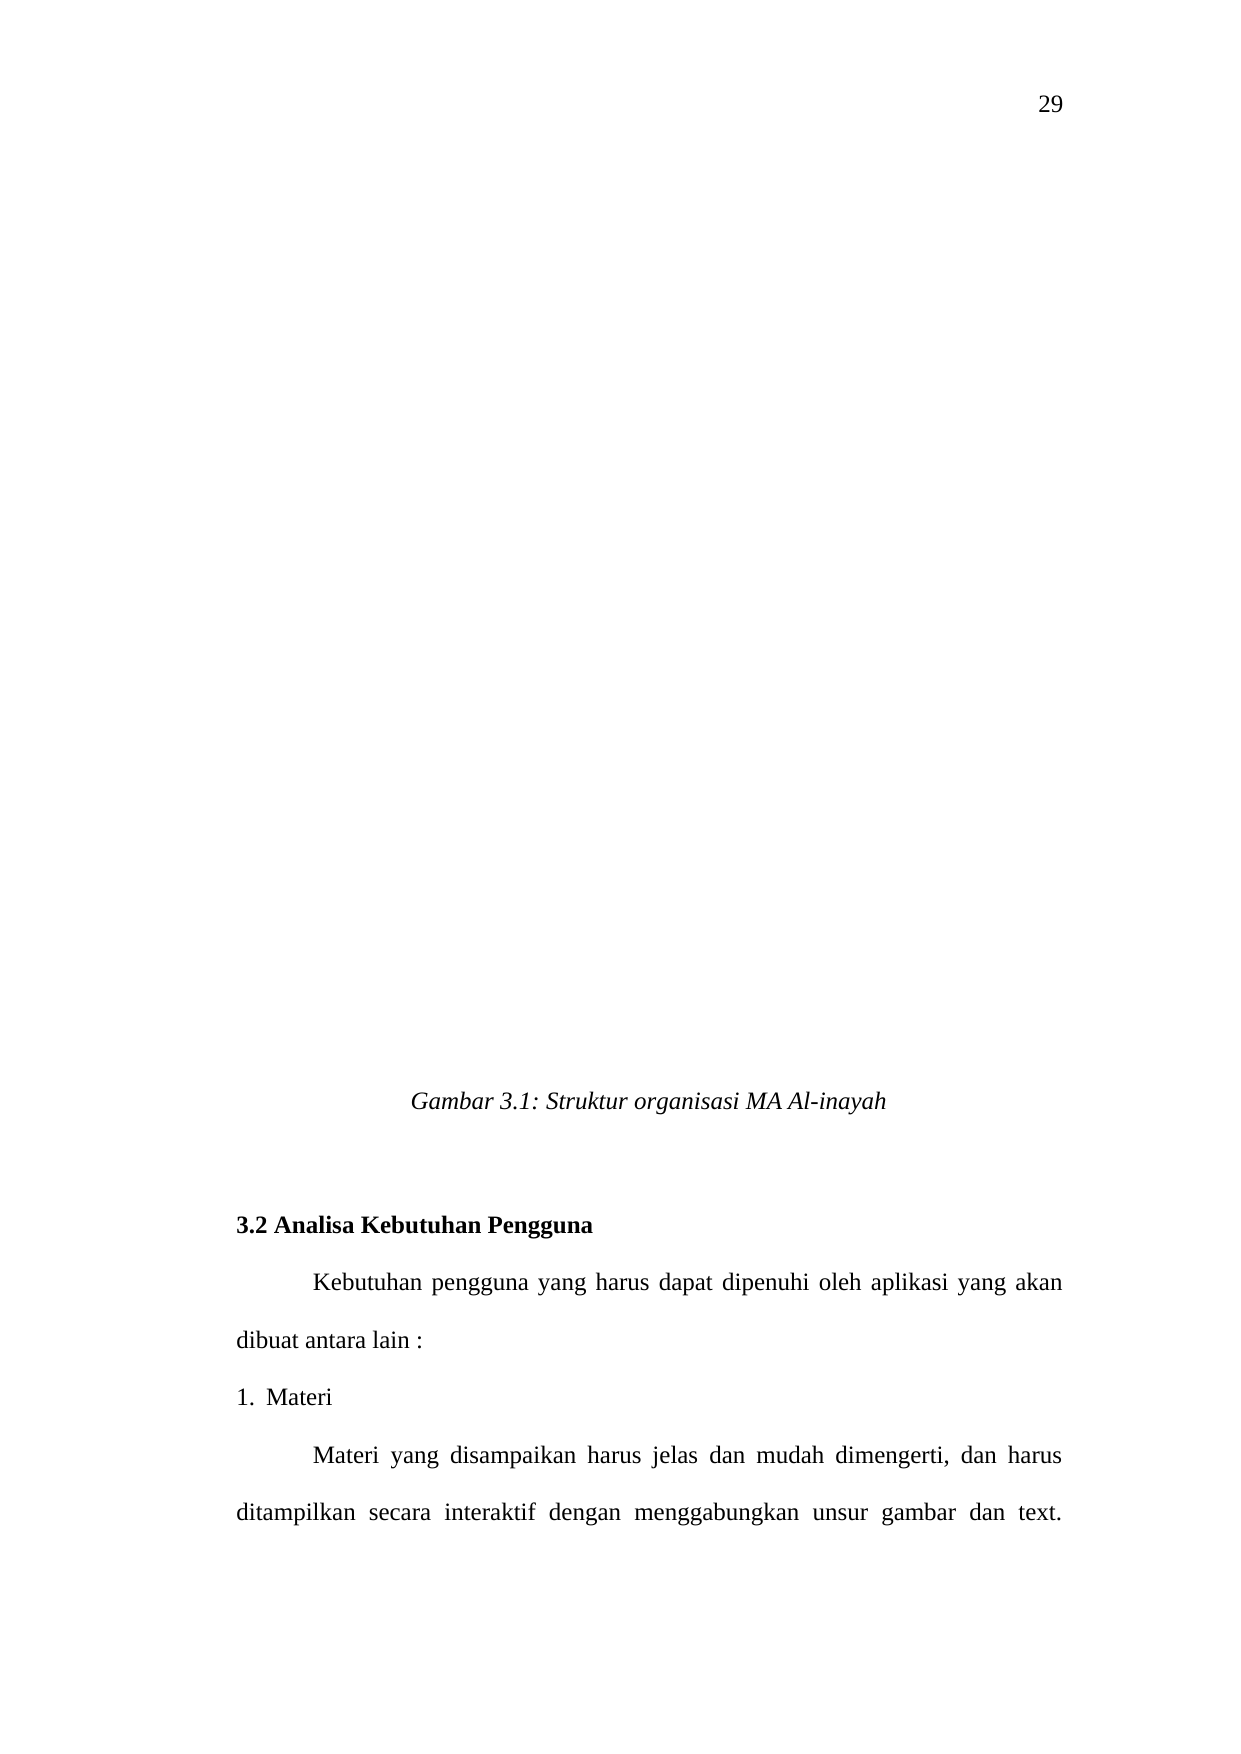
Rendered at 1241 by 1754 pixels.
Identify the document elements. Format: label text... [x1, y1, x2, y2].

text Kebutuhan pengguna yang harus dapat dipenuhi oleh aplikasi yang akan dibuat antara lain : [236, 1267, 1063, 1353]
text Gambar 3.1: Struktur organisasi MA Al-inayah [244, 292, 1056, 1115]
subtitle 3.2 Analisa Kebutuhan Pengguna [236, 1210, 1063, 1238]
list Materi [236, 1382, 1063, 1411]
text Materi yang disampaikan harus jelas dan mudah dimengerti, dan harus ditampilkan secara interaktif dengan menggabungkan unsur gambar dan text. [236, 1440, 1063, 1526]
